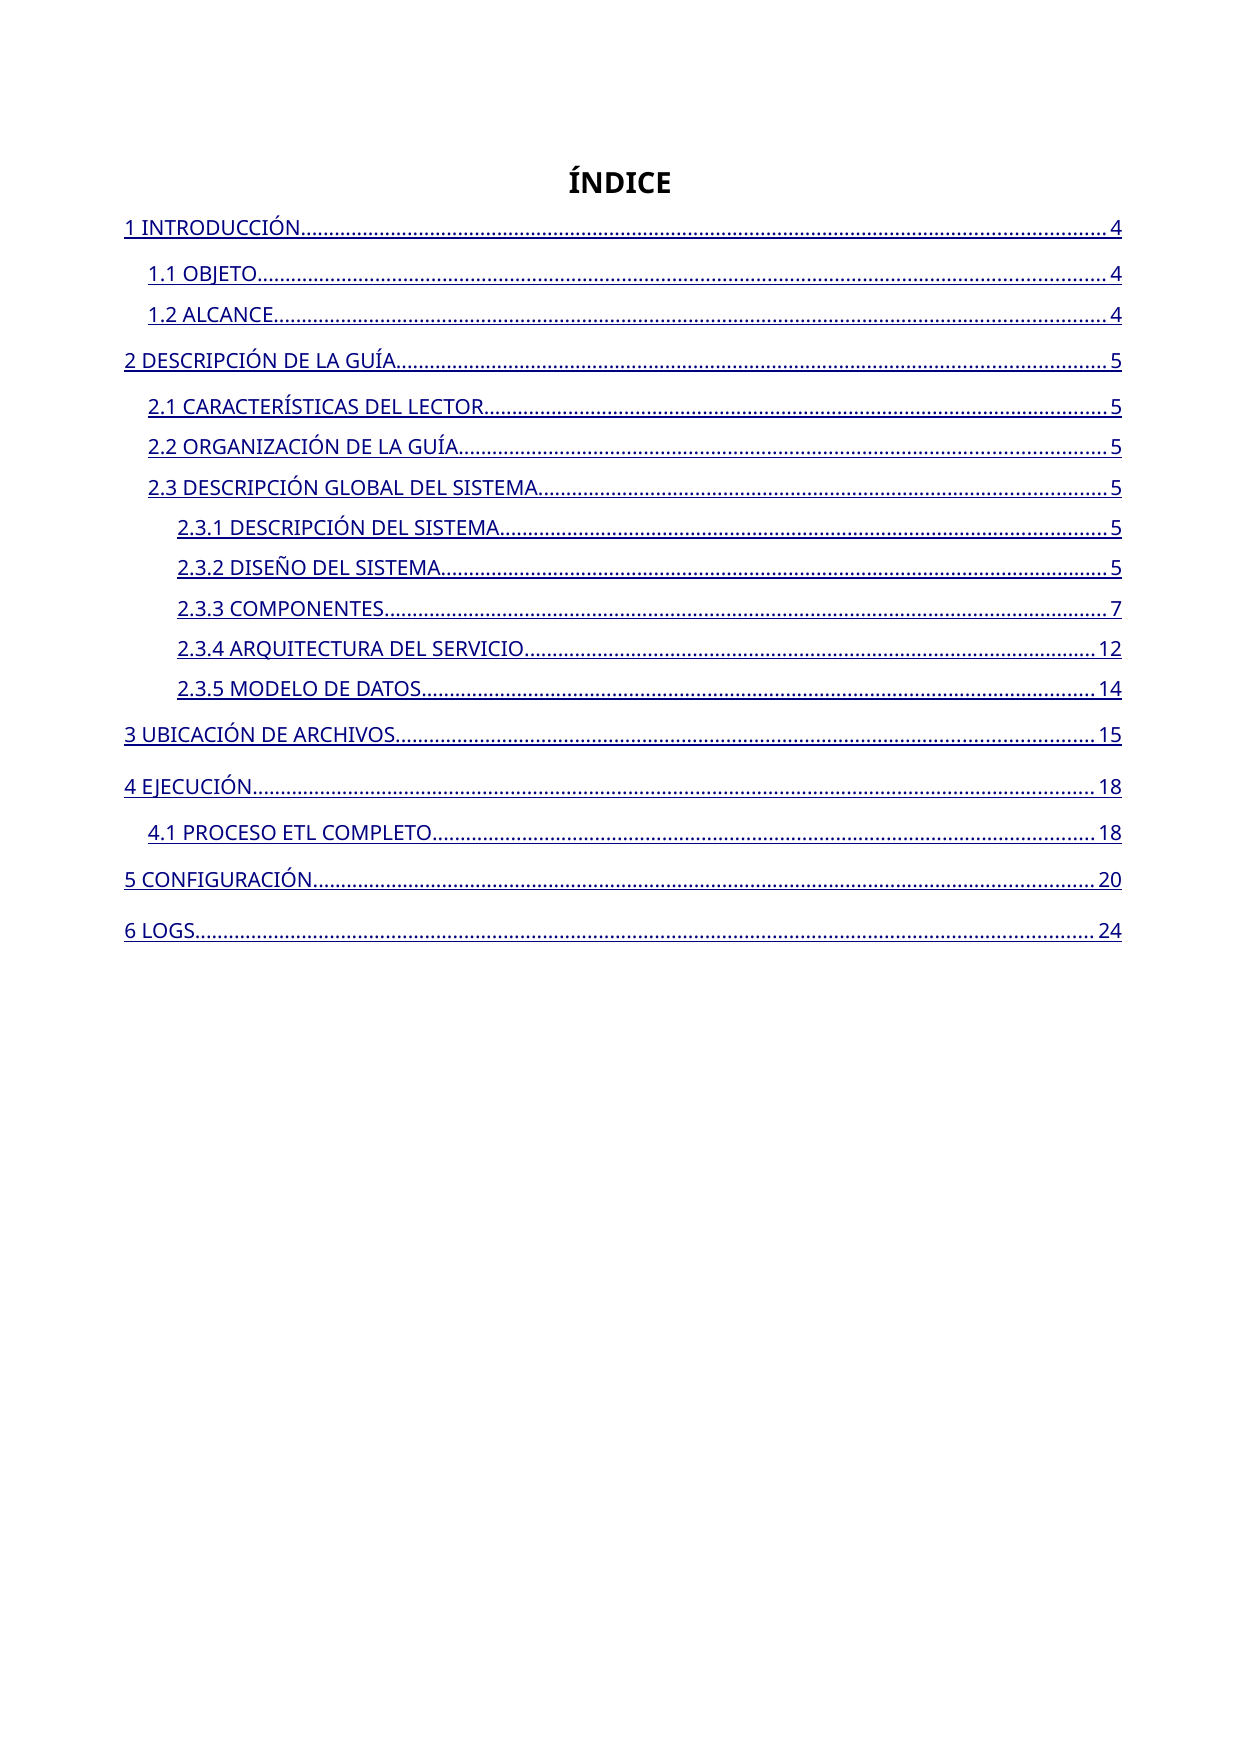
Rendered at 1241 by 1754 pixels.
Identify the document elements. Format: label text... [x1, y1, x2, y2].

text 4 EJECUCIÓN 18 [124, 772, 1122, 797]
text 4.1 PROCESO ETL COMPLETO 18 [148, 818, 1122, 843]
text 2.3.5 MODELO DE DATOS 14 [177, 674, 1122, 698]
text 1.2 ALCANCE 4 [148, 300, 1122, 324]
text 2.3.3 COMPONENTES 7 [177, 594, 1122, 618]
text 3 UBICACIÓN DE ARCHIVOS 15 [124, 720, 1122, 744]
text 6 LOGS 24 [124, 917, 1122, 941]
text 2.3.4 ARQUITECTURA DEL SERVICIO 12 [177, 634, 1122, 658]
text 2 DESCRIPCIÓN DE LA GUÍA 5 [124, 346, 1122, 370]
text 2.2 ORGANIZACIÓN DE LA GUÍA 5 [148, 432, 1122, 457]
text 2.3.1 DESCRIPCIÓN DEL SISTEMA 5 [177, 513, 1122, 537]
subtitle ÍNDICE [118, 162, 1122, 202]
text 2.3 DESCRIPCIÓN GLOBAL DEL SISTEMA 5 [148, 473, 1122, 497]
text 2.3.2 DISEÑO DEL SISTEMA 5 [177, 553, 1122, 577]
text 5 CONFIGURACIÓN 20 [124, 865, 1122, 889]
text 1.1 OBJETO 4 [148, 259, 1122, 284]
text 1 INTRODUCCIÓN 4 [124, 213, 1122, 237]
text 2.1 CARACTERÍSTICAS DEL LECTOR 5 [148, 392, 1122, 416]
